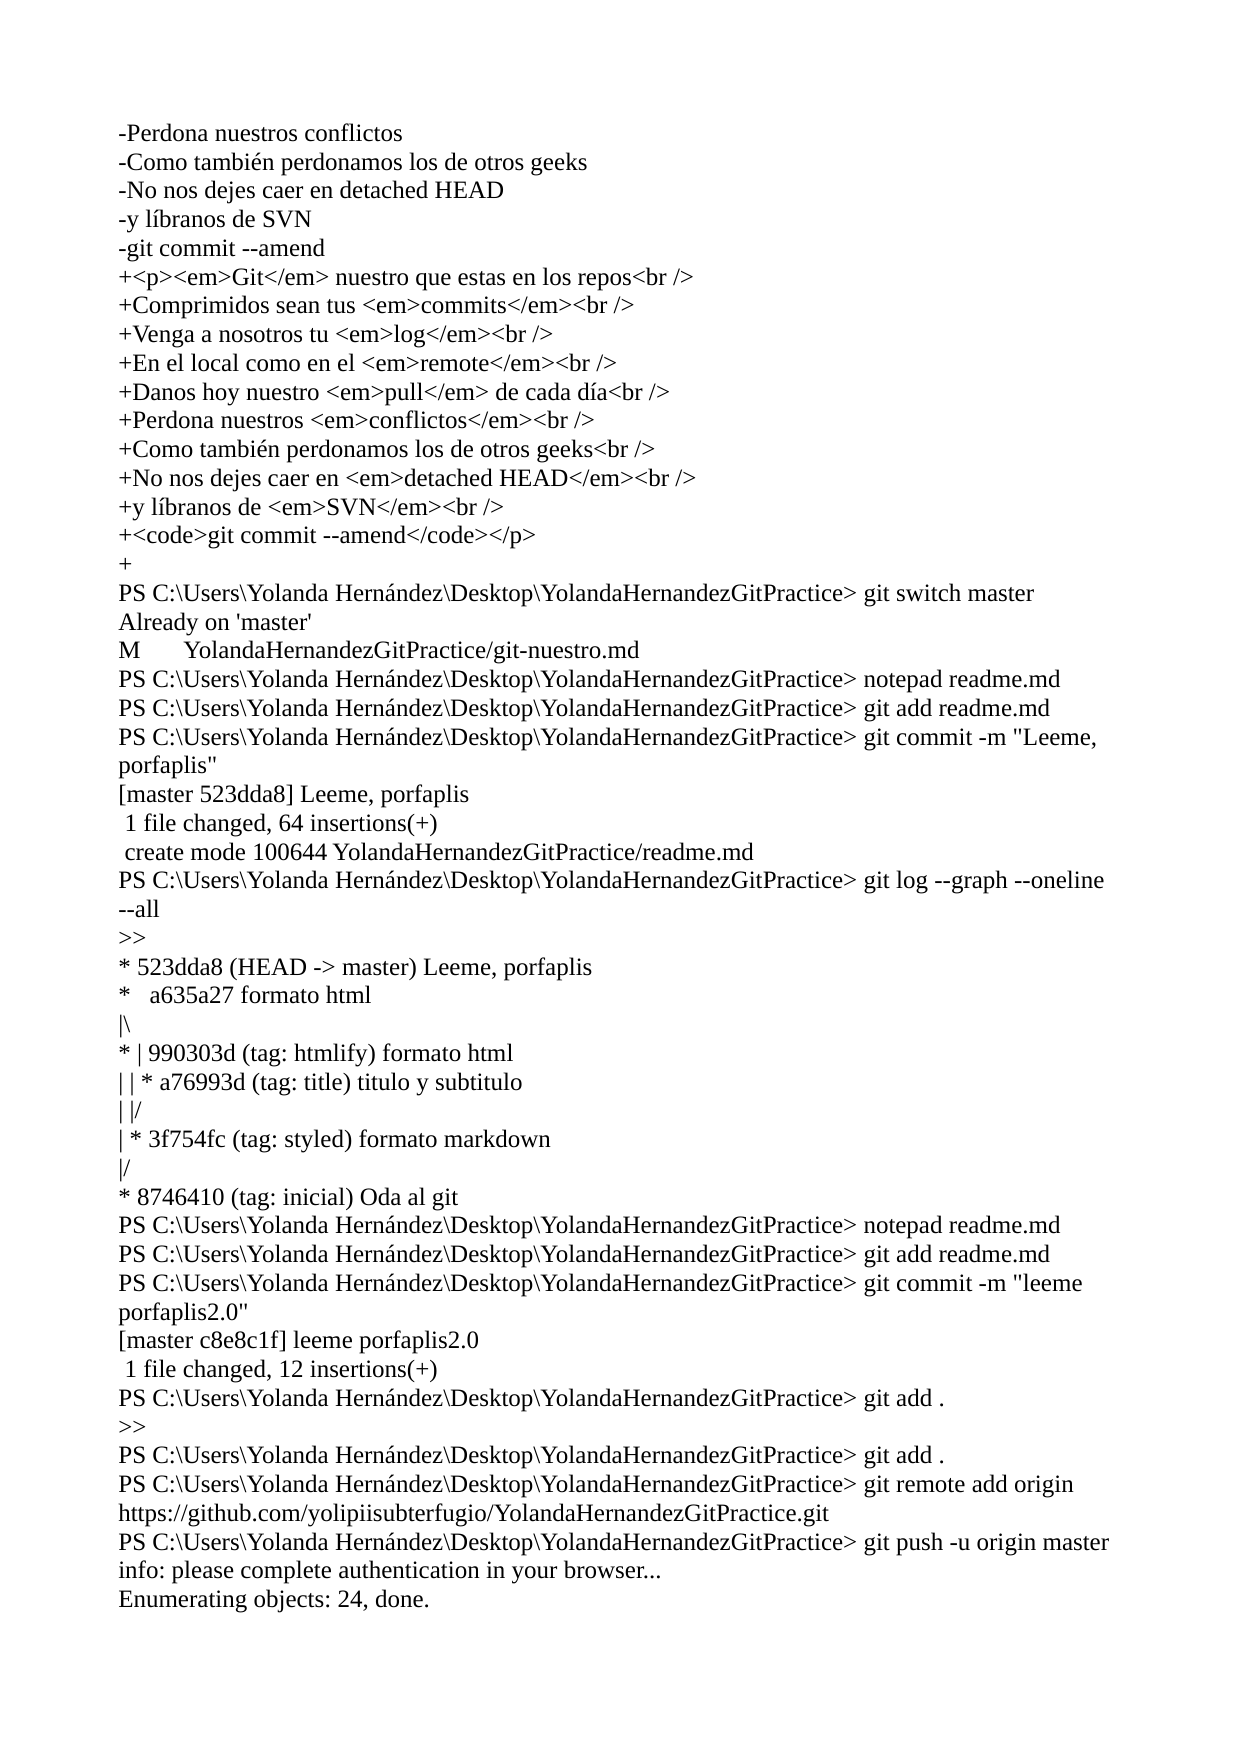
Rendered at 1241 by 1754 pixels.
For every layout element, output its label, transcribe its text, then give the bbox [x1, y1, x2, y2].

text |/ [118, 1153, 1122, 1182]
text Enumerating objects: 24, done. [118, 1584, 1122, 1613]
text [master c8e8c1f] leeme porfaplis2.0 [118, 1326, 1122, 1354]
text -git commit --amend [118, 233, 1122, 262]
text +No nos dejes caer en <em>detached HEAD</em><br /> [118, 463, 1122, 492]
text | | * a76993d (tag: title) titulo y subtitulo [118, 1067, 1122, 1096]
text PS C:\Users\Yolanda Hernández\Desktop\YolandaHernandezGitPractice> git add . [118, 1441, 1122, 1469]
text info: please complete authentication in your browser... [118, 1556, 1122, 1584]
text >> [118, 1412, 1122, 1441]
text PS C:\Users\Yolanda Hernández\Desktop\YolandaHernandezGitPractice> git switch master [118, 578, 1122, 607]
text PS C:\Users\Yolanda Hernández\Desktop\YolandaHernandezGitPractice> git remote add origin https://github.com/yolipiisubterfugio/YolandaHernandezGitPractice.git [118, 1469, 1122, 1527]
text M YolandaHernandezGitPractice/git-nuestro.md [118, 636, 1122, 664]
text +Danos hoy nuestro <em>pull</em> de cada día<br /> [118, 377, 1122, 406]
text PS C:\Users\Yolanda Hernández\Desktop\YolandaHernandezGitPractice> git add readme.md [118, 1239, 1122, 1268]
text create mode 100644 YolandaHernandezGitPractice/readme.md [118, 837, 1122, 866]
text 1 file changed, 12 insertions(+) [118, 1354, 1122, 1383]
text 1 file changed, 64 insertions(+) [118, 808, 1122, 837]
text PS C:\Users\Yolanda Hernández\Desktop\YolandaHernandezGitPractice> git commit -m "leeme porfaplis2.0" [118, 1268, 1122, 1326]
text +<code>git commit --amend</code></p> [118, 521, 1122, 549]
text PS C:\Users\Yolanda Hernández\Desktop\YolandaHernandezGitPractice> notepad readme.md [118, 1211, 1122, 1239]
text PS C:\Users\Yolanda Hernández\Desktop\YolandaHernandezGitPractice> git add readme.md [118, 693, 1122, 722]
text | |/ [118, 1096, 1122, 1124]
text Already on 'master' [118, 607, 1122, 636]
text * 523dda8 (HEAD -> master) Leeme, porfaplis [118, 952, 1122, 981]
text |\ [118, 1009, 1122, 1038]
text -No nos dejes caer en detached HEAD [118, 176, 1122, 204]
text +y líbranos de <em>SVN</em><br /> [118, 492, 1122, 521]
text -Perdona nuestros conflictos [118, 118, 1122, 147]
text +Venga a nosotros tu <em>log</em><br /> [118, 319, 1122, 348]
text * 8746410 (tag: inicial) Oda al git [118, 1182, 1122, 1211]
text PS C:\Users\Yolanda Hernández\Desktop\YolandaHernandezGitPractice> git log --graph --oneline --all [118, 866, 1122, 923]
text -Como también perdonamos los de otros geeks [118, 147, 1122, 176]
text +Comprimidos sean tus <em>commits</em><br /> [118, 291, 1122, 319]
text +Perdona nuestros <em>conflictos</em><br /> [118, 406, 1122, 434]
text * | 990303d (tag: htmlify) formato html [118, 1038, 1122, 1067]
text >> [118, 923, 1122, 952]
text +<p><em>Git</em> nuestro que estas en los repos<br /> [118, 262, 1122, 291]
text +En el local como en el <em>remote</em><br /> [118, 348, 1122, 377]
text PS C:\Users\Yolanda Hernández\Desktop\YolandaHernandezGitPractice> git push -u origin master [118, 1527, 1122, 1556]
text PS C:\Users\Yolanda Hernández\Desktop\YolandaHernandezGitPractice> git add . [118, 1383, 1122, 1412]
text * a635a27 formato html [118, 981, 1122, 1009]
text +Como también perdonamos los de otros geeks<br /> [118, 434, 1122, 463]
text | * 3f754fc (tag: styled) formato markdown [118, 1124, 1122, 1153]
text + [118, 549, 1122, 578]
text PS C:\Users\Yolanda Hernández\Desktop\YolandaHernandezGitPractice> git commit -m "Leeme, porfaplis" [118, 722, 1122, 779]
text -y líbranos de SVN [118, 204, 1122, 233]
text [master 523dda8] Leeme, porfaplis [118, 779, 1122, 808]
text PS C:\Users\Yolanda Hernández\Desktop\YolandaHernandezGitPractice> notepad readme.md [118, 664, 1122, 693]
